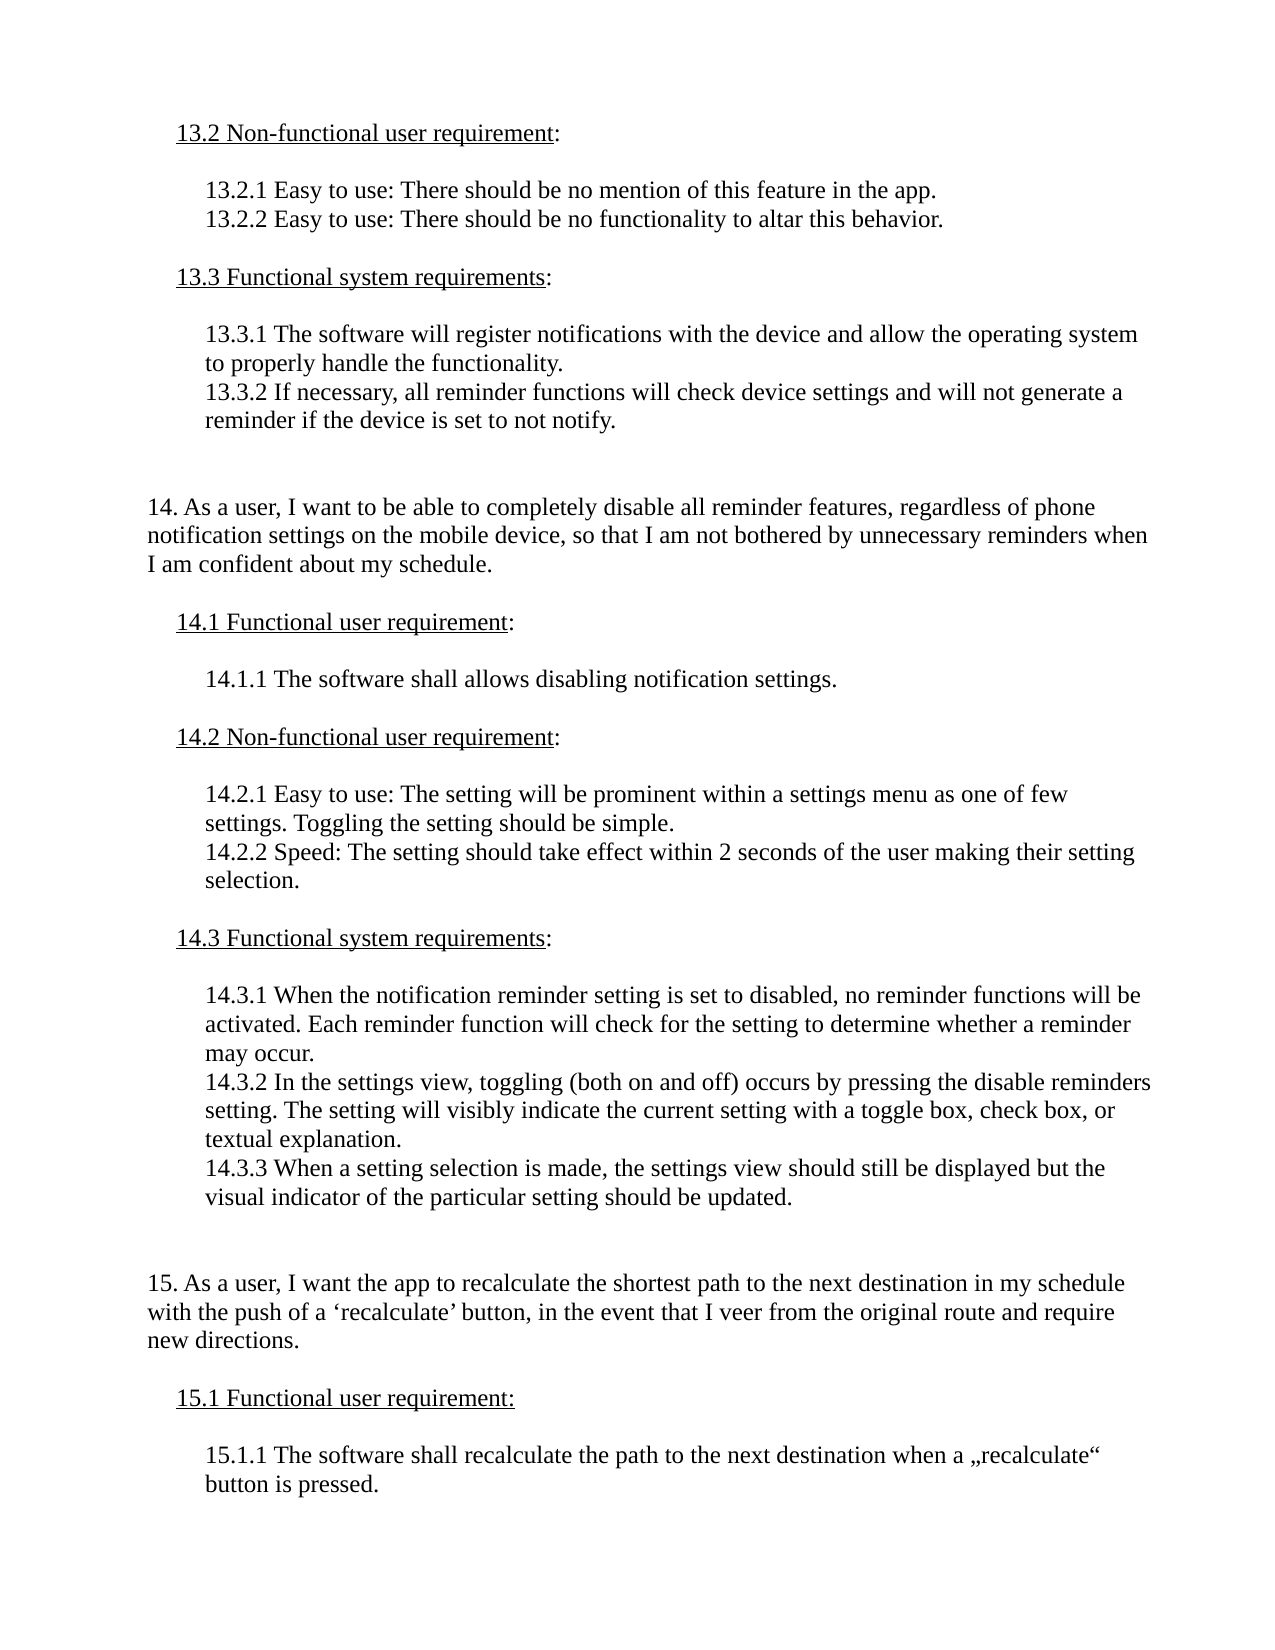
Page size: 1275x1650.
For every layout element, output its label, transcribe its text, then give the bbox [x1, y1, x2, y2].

text 13.3 Functional system requirements: [176, 262, 1157, 291]
text 14.3 Functional system requirements: [176, 923, 1157, 952]
text 15. As a user, I want the app to recalculate the shortest path to the next destination in my schedule with the push of a ‘recalculate’ button, in the event that I veer from the original route and require new directions. [147, 1268, 1157, 1354]
text 14. As a user, I want to be able to completely disable all reminder features, regardless of phone notification settings on the mobile device, so that I am not bothered by unnecessary reminders when I am confident about my schedule. [147, 492, 1157, 578]
text 14.3.1 When the notification reminder setting is set to disabled, no reminder functions will be activated. Each reminder function will check for the setting to determine whether a reminder may occur. [205, 981, 1157, 1067]
text 14.3.3 When a setting selection is made, the settings view should still be displayed but the visual indicator of the particular setting should be updated. [205, 1153, 1157, 1211]
text 14.1 Functional user requirement: [176, 607, 1157, 636]
text 13.3.1 The software will register notifications with the device and allow the operating system to properly handle the functionality. [205, 319, 1157, 377]
text 15.1 Functional user requirement: [176, 1383, 1157, 1412]
text 13.3.2 If necessary, all reminder functions will check device settings and will not generate a reminder if the device is set to not notify. [205, 377, 1157, 434]
text 13.2.1 Easy to use: There should be no mention of this feature in the app. [205, 176, 1157, 204]
text 14.2 Non-functional user requirement: [176, 722, 1157, 751]
text 14.2.2 Speed: The setting should take effect within 2 seconds of the user making their setting selection. [205, 837, 1157, 894]
text 15.1.1 The software shall recalculate the path to the next destination when a „recalculate“ button is pressed. [205, 1441, 1157, 1498]
text 14.3.2 In the settings view, toggling (both on and off) occurs by pressing the disable reminders setting. The setting will visibly indicate the current setting with a toggle box, check box, or textual explanation. [205, 1067, 1157, 1153]
text 14.1.1 The software shall allows disabling notification settings. [205, 664, 1157, 693]
text 14.2.1 Easy to use: The setting will be prominent within a settings menu as one of few settings. Toggling the setting should be simple. [205, 779, 1157, 837]
text 13.2 Non-functional user requirement: [176, 118, 1157, 147]
text 13.2.2 Easy to use: There should be no functionality to altar this behavior. [205, 204, 1157, 233]
